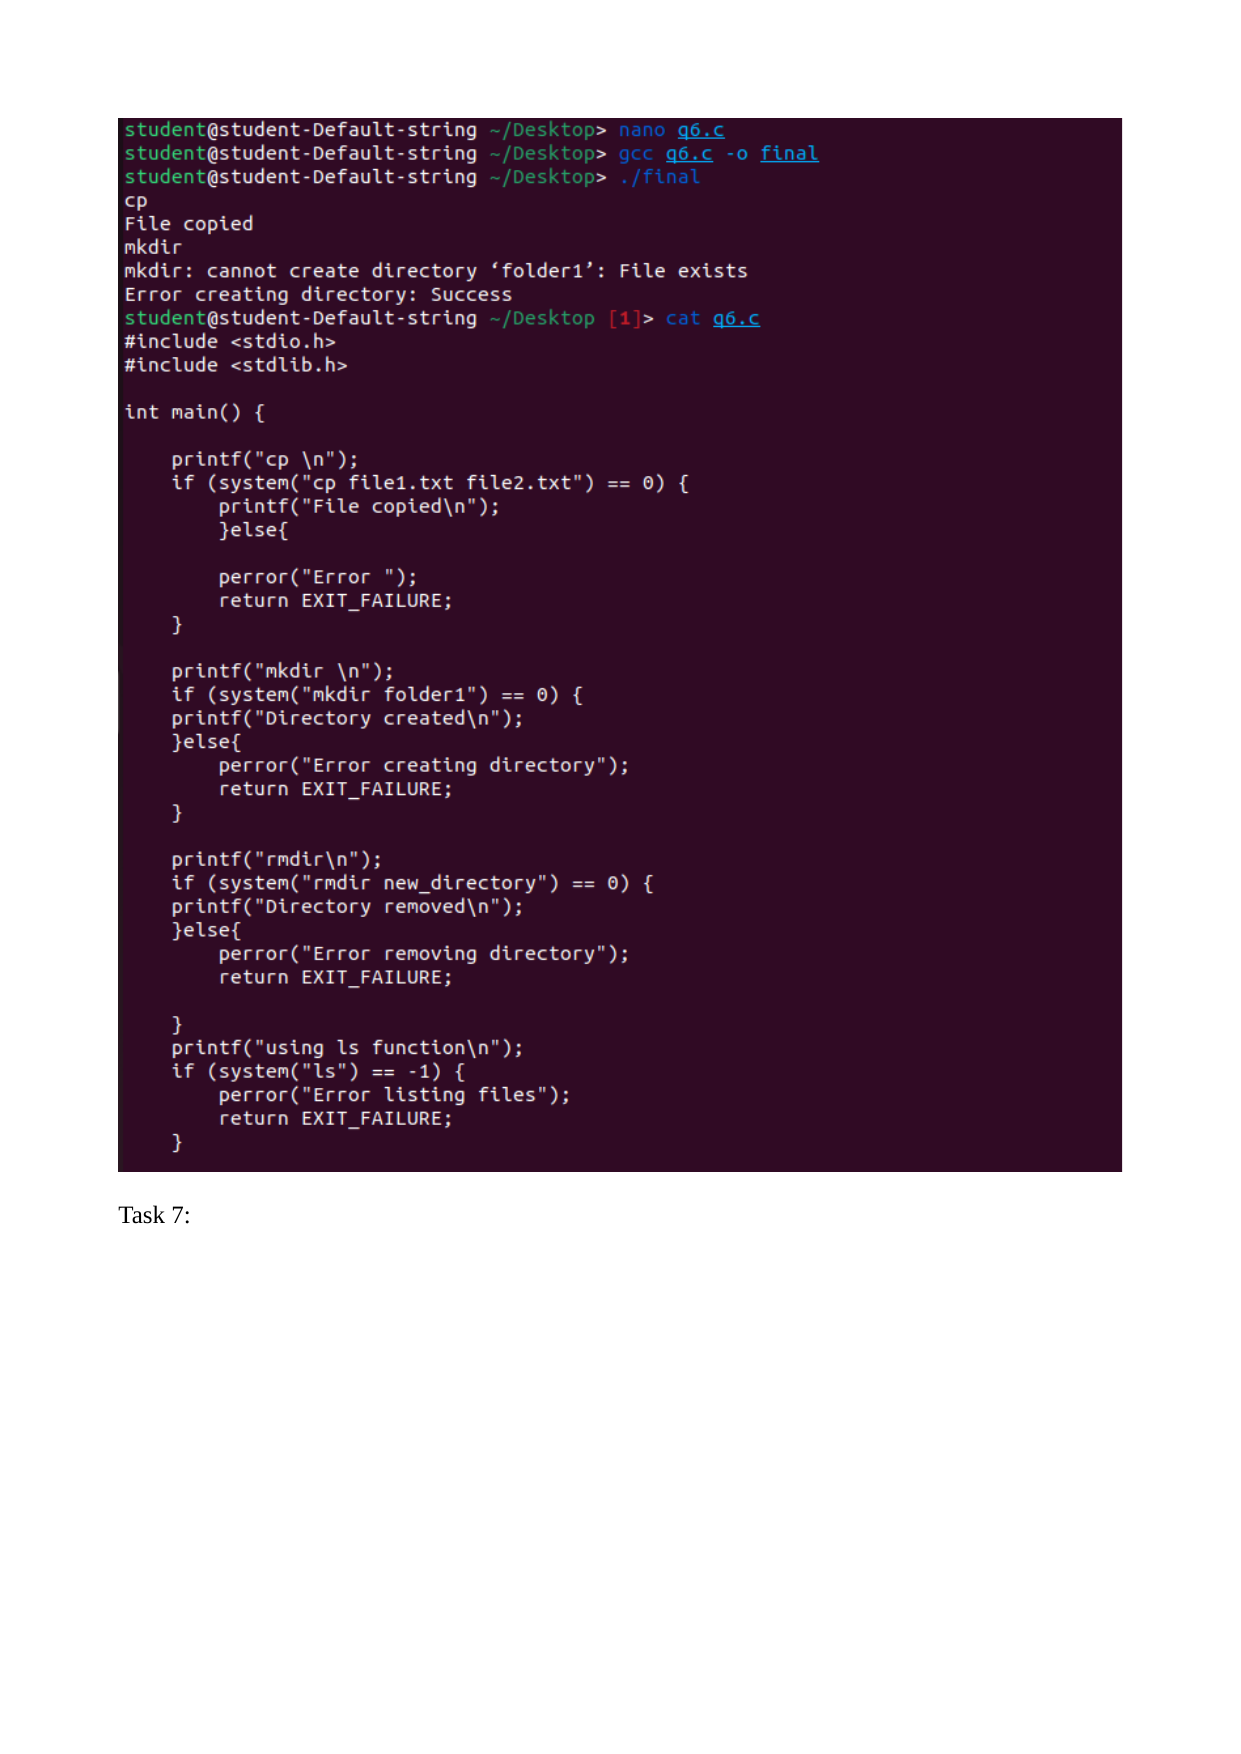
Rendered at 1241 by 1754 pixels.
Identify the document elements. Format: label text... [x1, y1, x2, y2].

picture [118, 118, 1123, 1172]
text Task 7: [118, 1200, 1122, 1229]
